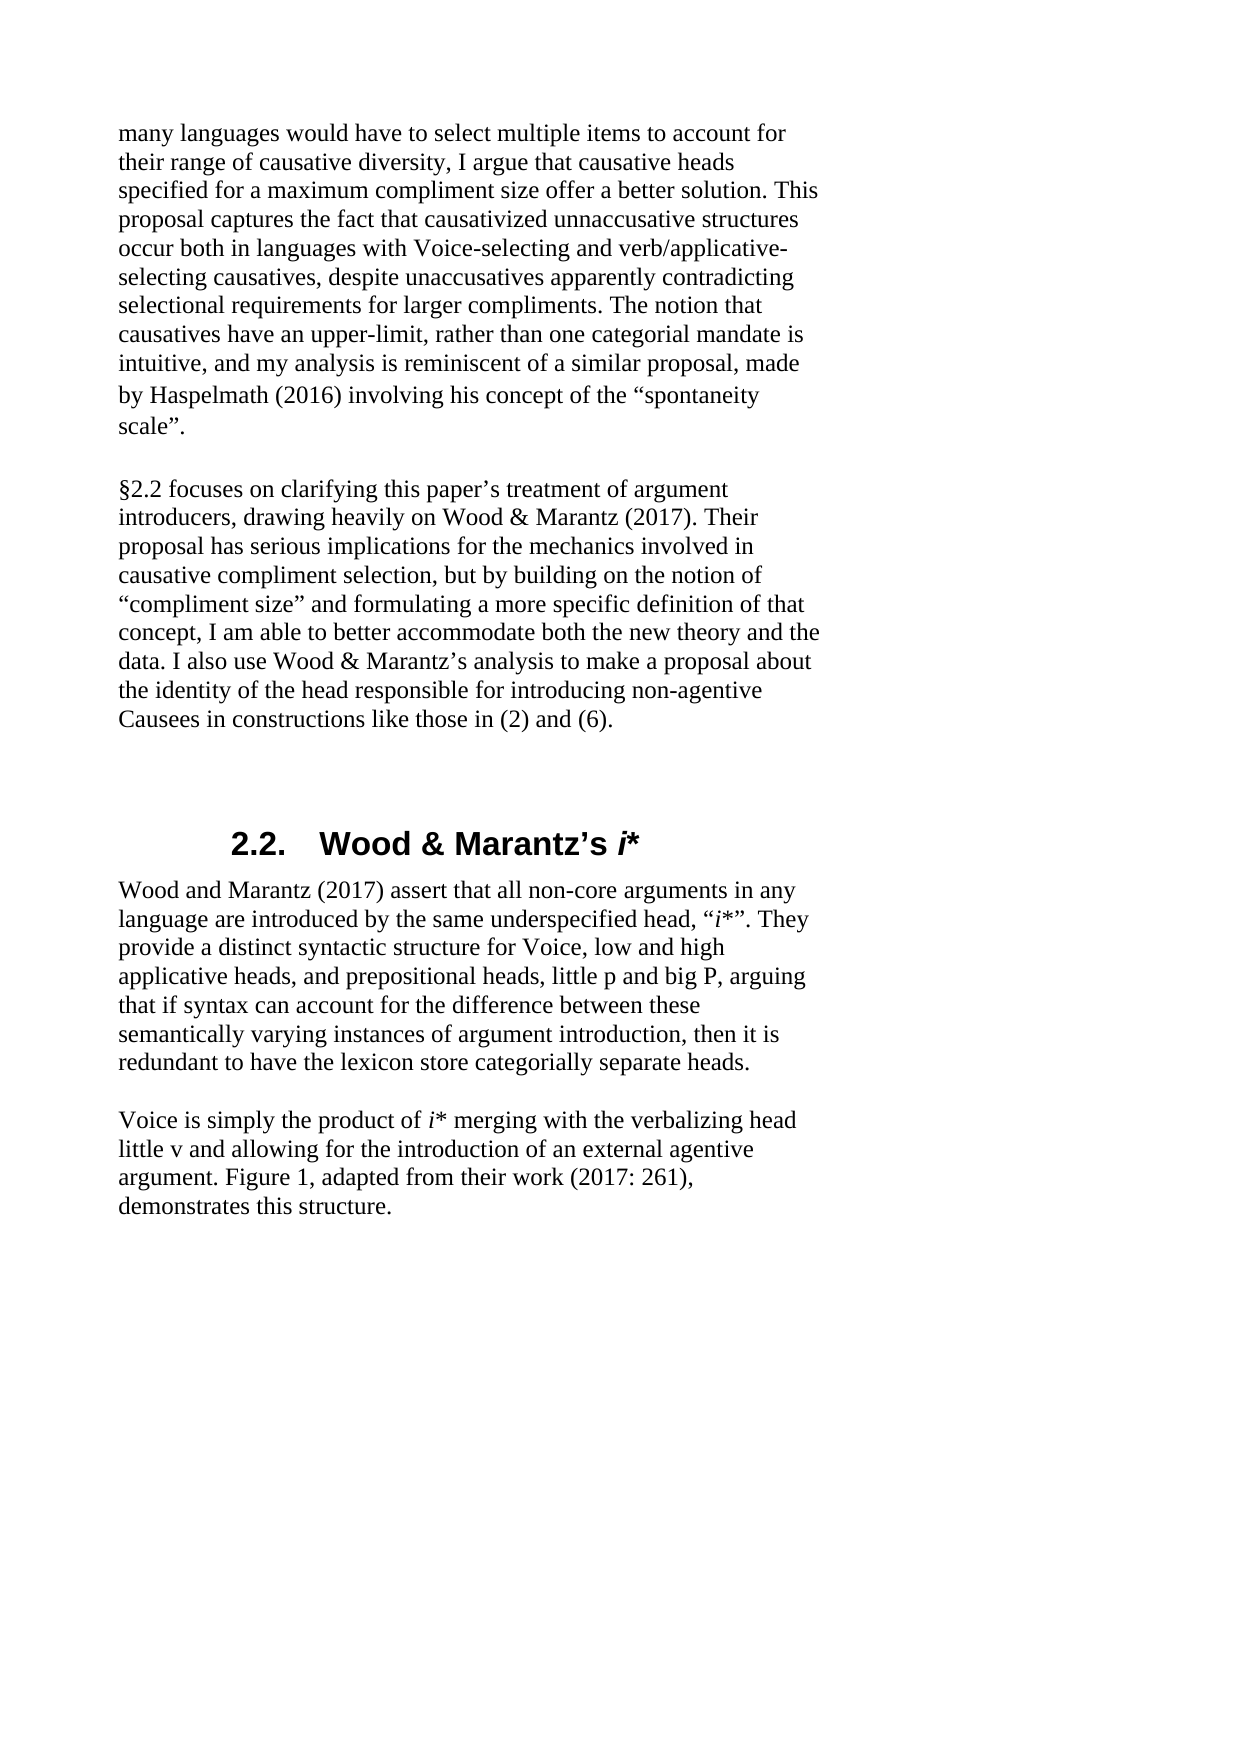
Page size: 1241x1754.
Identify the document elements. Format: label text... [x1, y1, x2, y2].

text many languages would have to select multiple items to account for their range of causative diversity, I argue that causative heads specified for a maximum compliment size offer a better solution. This proposal captures the fact that causativized unnaccusative structures occur both in languages with Voice-selecting and verb/applicative-selecting causatives, despite unaccusatives apparently contradicting selectional requirements for larger compliments. The notion that causatives have an upper-limit, rather than one categorial mandate is intuitive, and my analysis is reminiscent of a similar proposal, made by Haspelmath (2016) involving his concept of the “spontaneity scale”. [118, 118, 827, 474]
list Wood & Marantz’s i* [231, 824, 827, 862]
text §2.2 focuses on clarifying this paper’s treatment of argument introducers, drawing heavily on Wood & Marantz (2017). Their proposal has serious implications for the mechanics involved in causative compliment selection, but by building on the notion of “compliment size” and formulating a more specific definition of that concept, I am able to better accommodate both the new theory and the data. I also use Wood & Marantz’s analysis to make a proposal about the identity of the head responsible for introducing non-agentive Causees in constructions like those in (2) and (6). [118, 474, 827, 732]
text Voice is simply the product of i* merging with the verbalizing head little v and allowing for the introduction of an external agentive argument. Figure 1, adapted from their work (2017: 261), demonstrates this structure. [118, 1105, 827, 1220]
text Wood and Marantz (2017) assert that all non-core arguments in any language are introduced by the same underspecified head, “i*”. They provide a distinct syntactic structure for Voice, low and high applicative heads, and prepositional heads, little p and big P, arguing that if syntax can account for the difference between these semantically varying instances of argument introduction, then it is redundant to have the lexicon store categorially separate heads. [118, 875, 827, 1076]
